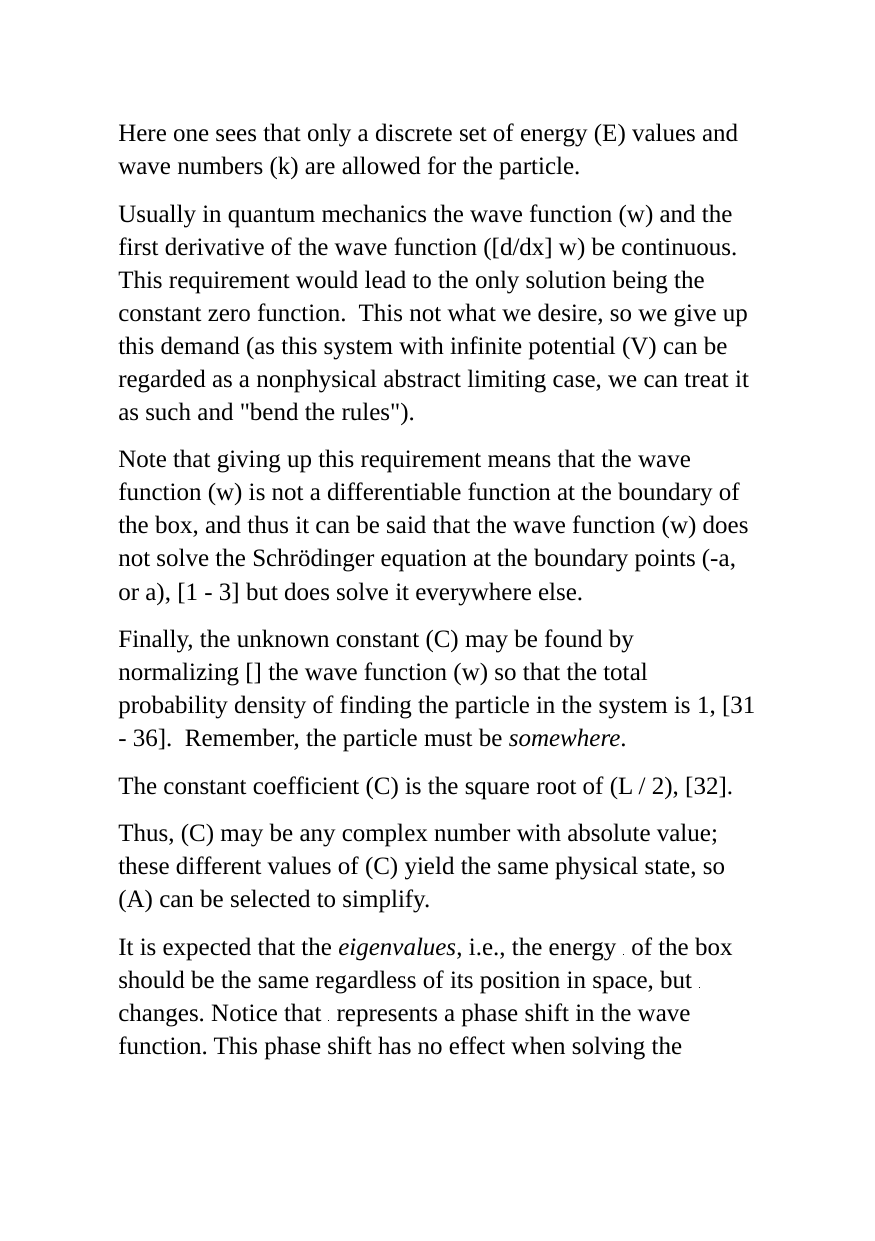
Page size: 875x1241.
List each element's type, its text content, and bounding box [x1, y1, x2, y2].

text It is expected that the eigenvalues, i.e., the energy of the box should be the same regardless of its position in space, but changes. Notice that represents a phase shift in the wave function. This phase shift has no effect when solving the [118, 932, 756, 1060]
text Here one sees that only a discrete set of energy (E) values and wave numbers (k) are allowed for the particle. [118, 118, 756, 180]
text Note that giving up this requirement means that the wave function (w) is not a differentiable function at the boundary of the box, and thus it can be said that the wave function (w) does not solve the Schrödinger equation at the boundary points (-a, or a), [1 - 3] but does solve it everywhere else. [118, 444, 756, 605]
text The constant coefficient (C) is the square root of (L / 2), [32]. [118, 771, 756, 799]
text Usually in quantum mechanics the wave function (w) and the first derivative of the wave function ([d/dx] w) be continuous. This requirement would lead to the only solution being the constant zero function. This not what we desire, so we give up this demand (as this system with infinite potential (V) can be regarded as a nonphysical abstract limiting case, we can treat it as such and "bend the rules"). [118, 199, 756, 426]
text Finally, the unknown constant (C) may be found by normalizing [] the wave function (w) so that the total probability density of finding the particle in the system is 1, [31 - 36]. Remember, the particle must be somewhere. [118, 624, 756, 752]
text Thus, (C) may be any complex number with absolute value; these different values of (C) yield the same physical state, so (A) can be selected to simplify. [118, 818, 756, 913]
